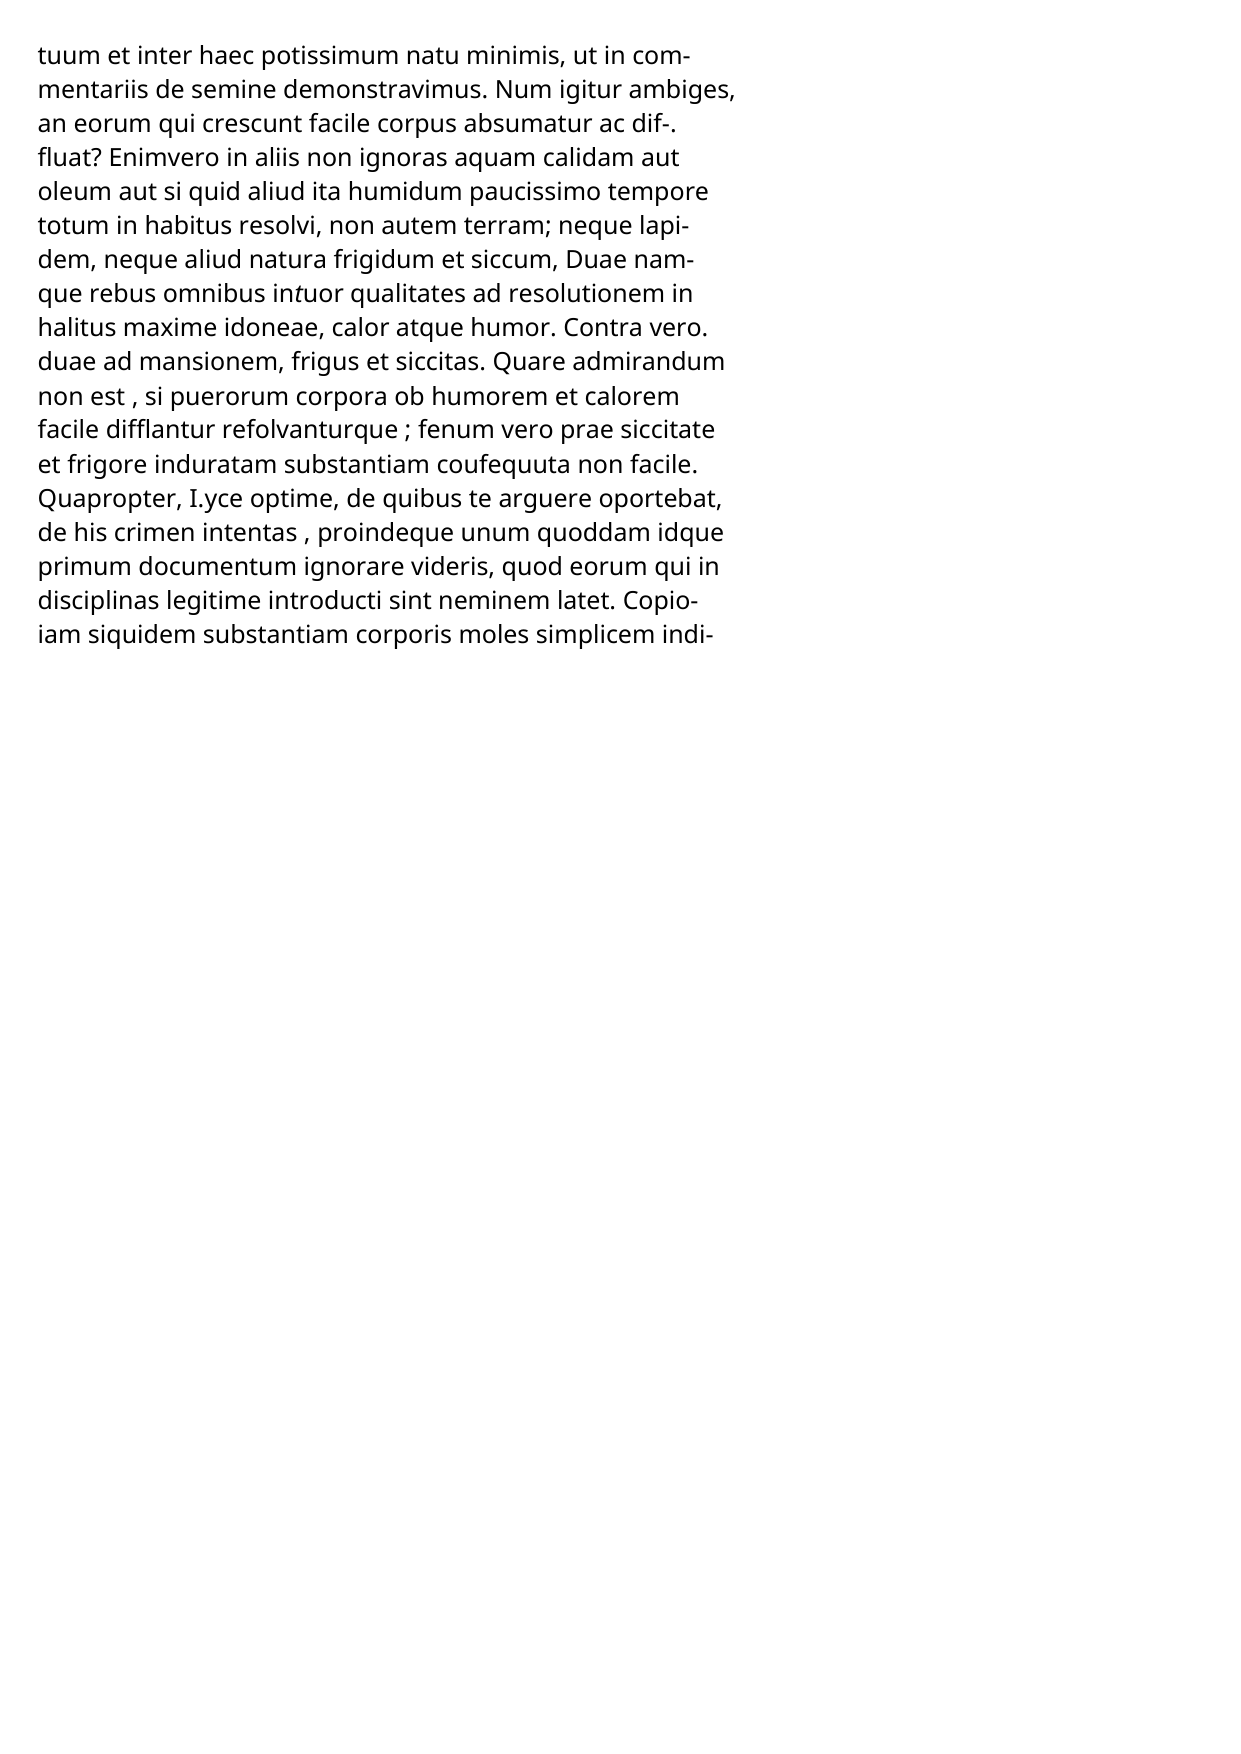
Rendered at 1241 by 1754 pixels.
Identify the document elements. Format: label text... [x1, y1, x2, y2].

text tuum et inter haec potissimum natu minimis, ut in com- mentariis de semine demonstravimus. Num igitur ambiges, an eorum qui crescunt facile corpus absumatur ac dif-. fluat? Enimvero in aliis non ignoras aquam calidam aut oleum aut si quid aliud ita humidum paucissimo tempore totum in habitus resolvi, non autem terram; neque lapi- dem, neque aliud natura frigidum et siccum, Duae nam- que rebus omnibus intuor qualitates ad resolutionem in halitus maxime idoneae, calor atque humor. Contra vero. duae ad mansionem, frigus et siccitas. Quare admirandum non est , si puerorum corpora ob humorem et calorem facile difflantur refolvanturque ; fenum vero prae siccitate et frigore induratam substantiam coufequuta non facile. Quapropter, I.yce optime, de quibus te arguere oportebat, de his crimen intentas , proindeque unum quoddam idque primum documentum ignorare videris, quod eorum qui in disciplinas legitime introducti sint neminem latet. Copio- iam siquidem substantiam corporis moles simplicem indi- [37, 37, 1203, 651]
